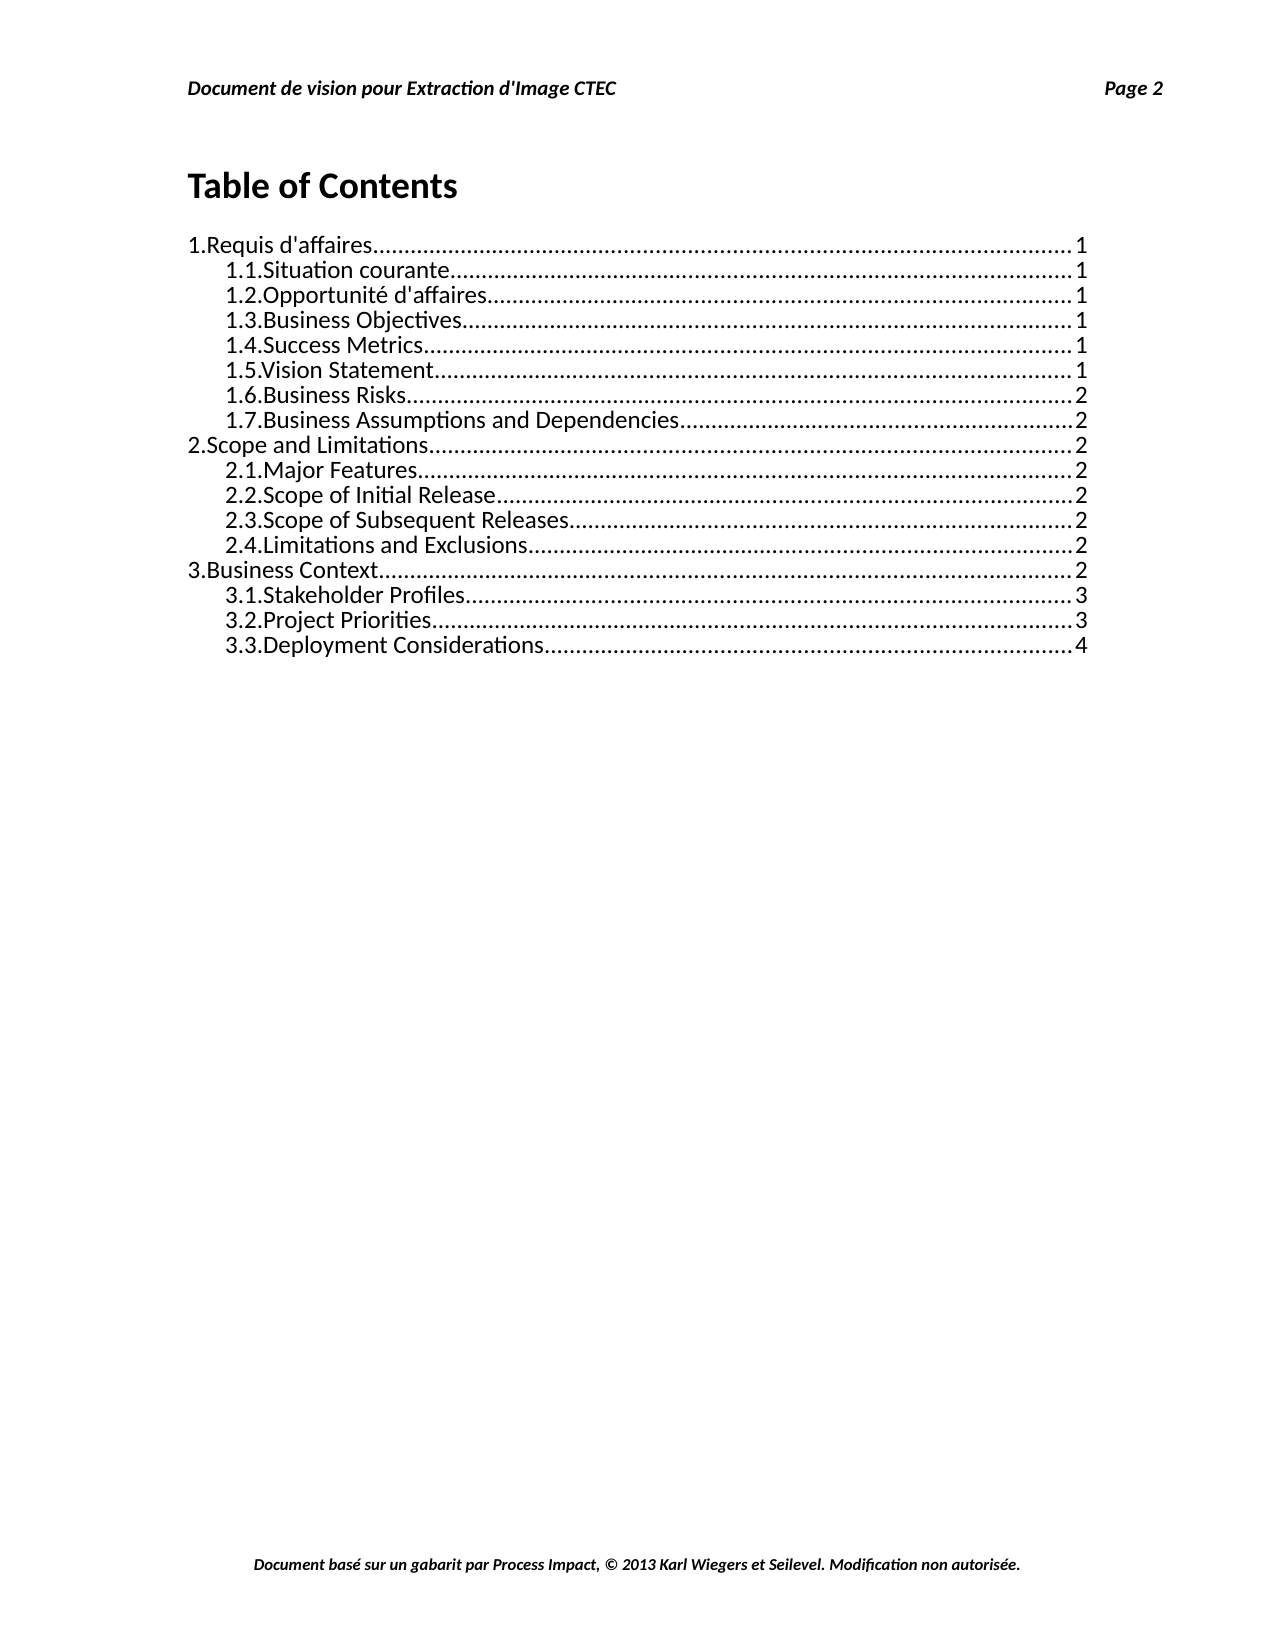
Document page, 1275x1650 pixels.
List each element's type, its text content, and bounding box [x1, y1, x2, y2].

text 3.3.Deployment Considerations 4 [225, 633, 1087, 658]
text 1.3.Business Objectives 1 [225, 308, 1087, 333]
text 1.4.Success Metrics 1 [225, 333, 1087, 358]
text Table of Contents [187, 162, 1087, 208]
text 1.2.Opportunité d'affaires 1 [225, 283, 1087, 308]
text 3.2.Project Priorities 3 [225, 608, 1087, 633]
text 2.4.Limitations and Exclusions 2 [225, 533, 1087, 558]
text 2.1.Major Features 2 [225, 458, 1087, 483]
text 2.2.Scope of Initial Release 2 [225, 483, 1087, 508]
text 1.Requis d'affaires 1 [187, 233, 1087, 258]
text 3.1.Stakeholder Profiles 3 [225, 583, 1087, 608]
text 1.7.Business Assumptions and Dependencies 2 [225, 408, 1087, 433]
text 2.Scope and Limitations 2 [187, 433, 1087, 458]
text 1.5.Vision Statement 1 [225, 358, 1087, 383]
text 1.1.Situation courante 1 [225, 258, 1087, 283]
text 3.Business Context 2 [187, 558, 1087, 583]
text 2.3.Scope of Subsequent Releases 2 [225, 508, 1087, 533]
text 1.6.Business Risks 2 [225, 383, 1087, 408]
